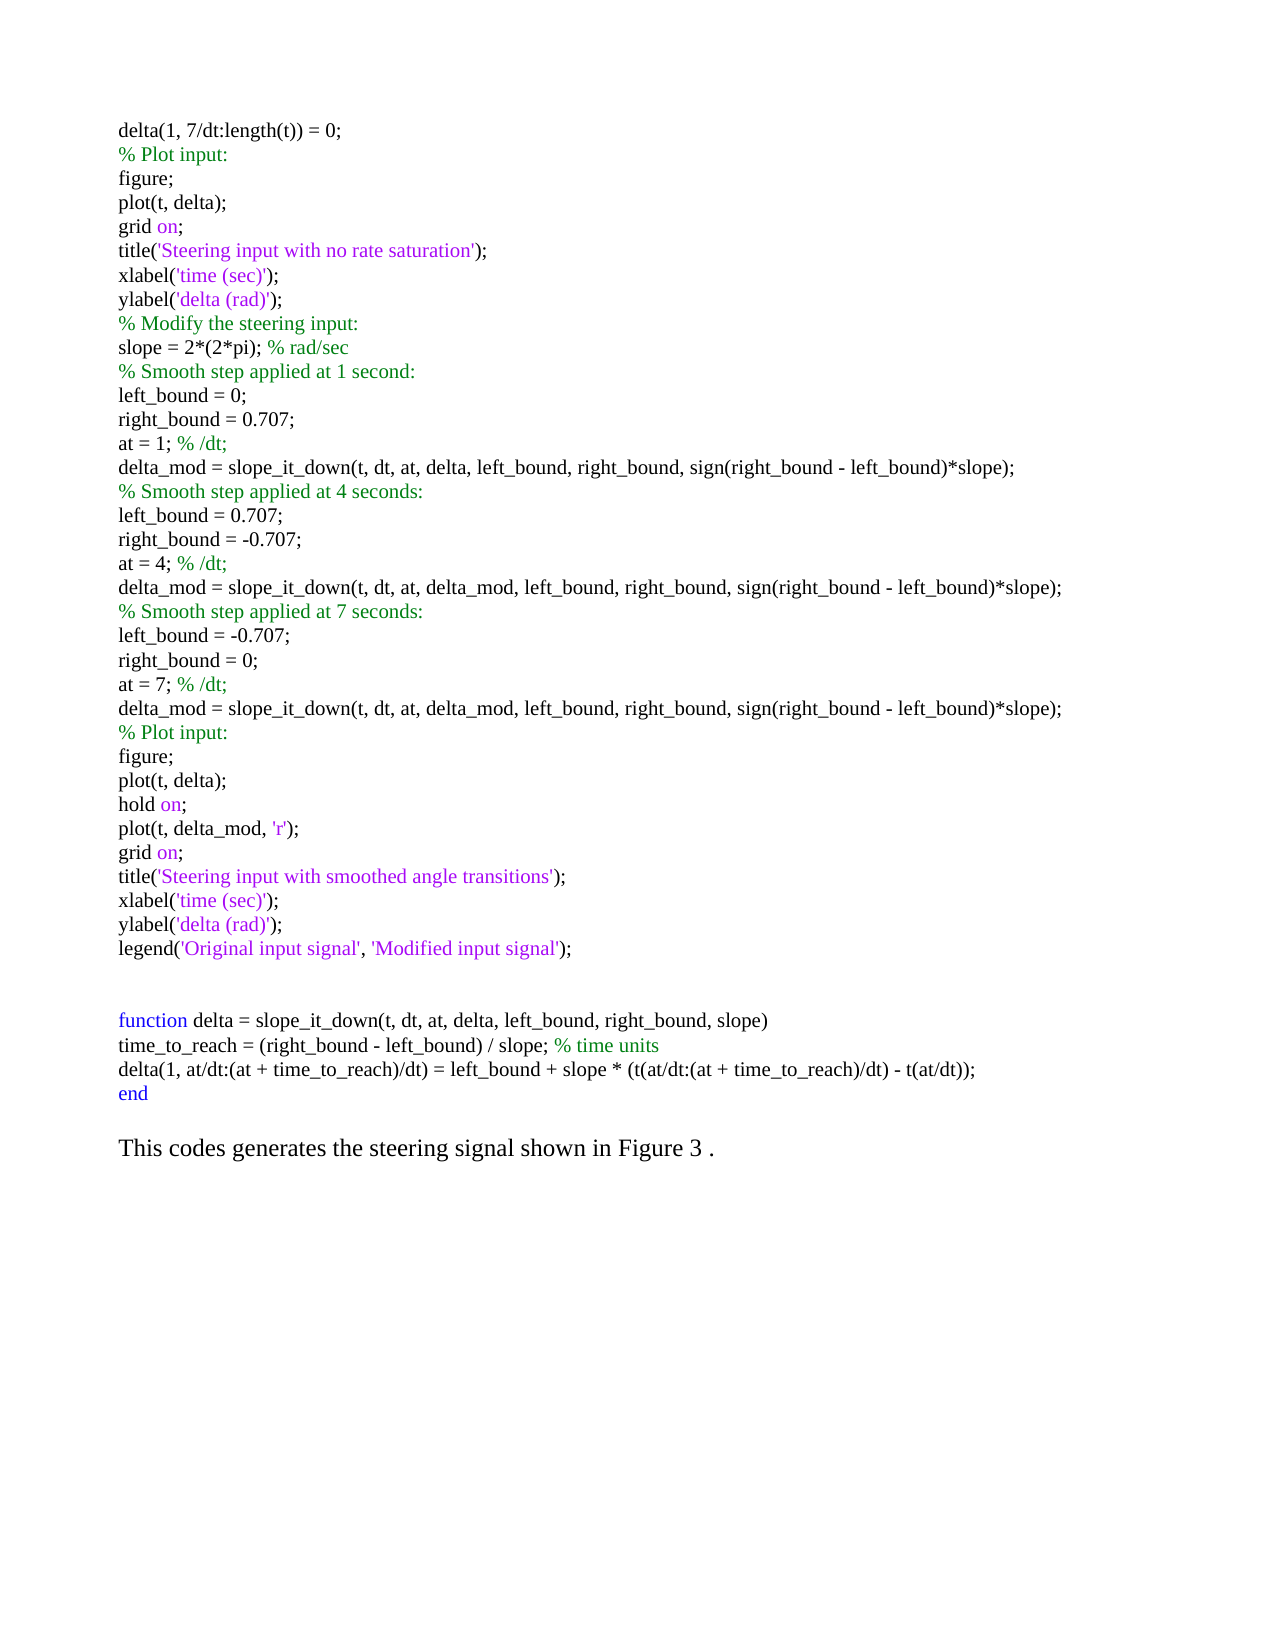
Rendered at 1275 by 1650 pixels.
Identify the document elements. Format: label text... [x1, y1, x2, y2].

text at = 7; % /dt; [118, 672, 1157, 696]
text delta(1, at/dt:(at + time_to_reach)/dt) = left_bound + slope * (t(at/dt:(at + time_to_reach)/dt) - t(at/dt)); [118, 1057, 1157, 1081]
text left_bound = -0.707; [118, 623, 1157, 647]
text xlabel('time (sec)'); [118, 888, 1157, 912]
text plot(t, delta); [118, 768, 1157, 792]
text time_to_reach = (right_bound - left_bound) / slope; % time units [118, 1032, 1157, 1057]
text right_bound = 0.707; [118, 407, 1157, 431]
text delta_mod = slope_it_down(t, dt, at, delta_mod, left_bound, right_bound, sign(right_bound - left_bound)*slope); [118, 696, 1157, 720]
text delta(1, 7/dt:length(t)) = 0; [118, 118, 1157, 142]
text plot(t, delta); [118, 190, 1157, 214]
text ylabel('delta (rad)'); [118, 287, 1157, 311]
text % Smooth step applied at 4 seconds: [118, 479, 1157, 503]
text legend('Original input signal', 'Modified input signal'); [118, 936, 1157, 960]
text This codes generates the steering signal shown in Figure 3 . [118, 1133, 1157, 1162]
text title('Steering input with no rate saturation'); [118, 238, 1157, 262]
text % Smooth step applied at 1 second: [118, 359, 1157, 383]
text ylabel('delta (rad)'); [118, 912, 1157, 936]
text % Plot input: [118, 720, 1157, 744]
text delta_mod = slope_it_down(t, dt, at, delta_mod, left_bound, right_bound, sign(right_bound - left_bound)*slope); [118, 575, 1157, 599]
text end [118, 1081, 1157, 1105]
text right_bound = 0; [118, 647, 1157, 672]
text figure; [118, 744, 1157, 768]
text left_bound = 0.707; [118, 503, 1157, 527]
text figure; [118, 166, 1157, 190]
text grid on; [118, 840, 1157, 864]
text grid on; [118, 214, 1157, 238]
text left_bound = 0; [118, 383, 1157, 407]
text hold on; [118, 792, 1157, 816]
text slope = 2*(2*pi); % rad/sec [118, 335, 1157, 359]
text right_bound = -0.707; [118, 527, 1157, 551]
text plot(t, delta_mod, 'r'); [118, 816, 1157, 840]
text xlabel('time (sec)'); [118, 262, 1157, 287]
text at = 4; % /dt; [118, 551, 1157, 575]
text delta_mod = slope_it_down(t, dt, at, delta, left_bound, right_bound, sign(right_bound - left_bound)*slope); [118, 455, 1157, 479]
text % Smooth step applied at 7 seconds: [118, 599, 1157, 623]
text function delta = slope_it_down(t, dt, at, delta, left_bound, right_bound, slope) [118, 1008, 1157, 1032]
text at = 1; % /dt; [118, 431, 1157, 455]
text title('Steering input with smoothed angle transitions'); [118, 864, 1157, 888]
text % Modify the steering input: [118, 311, 1157, 335]
text % Plot input: [118, 142, 1157, 166]
